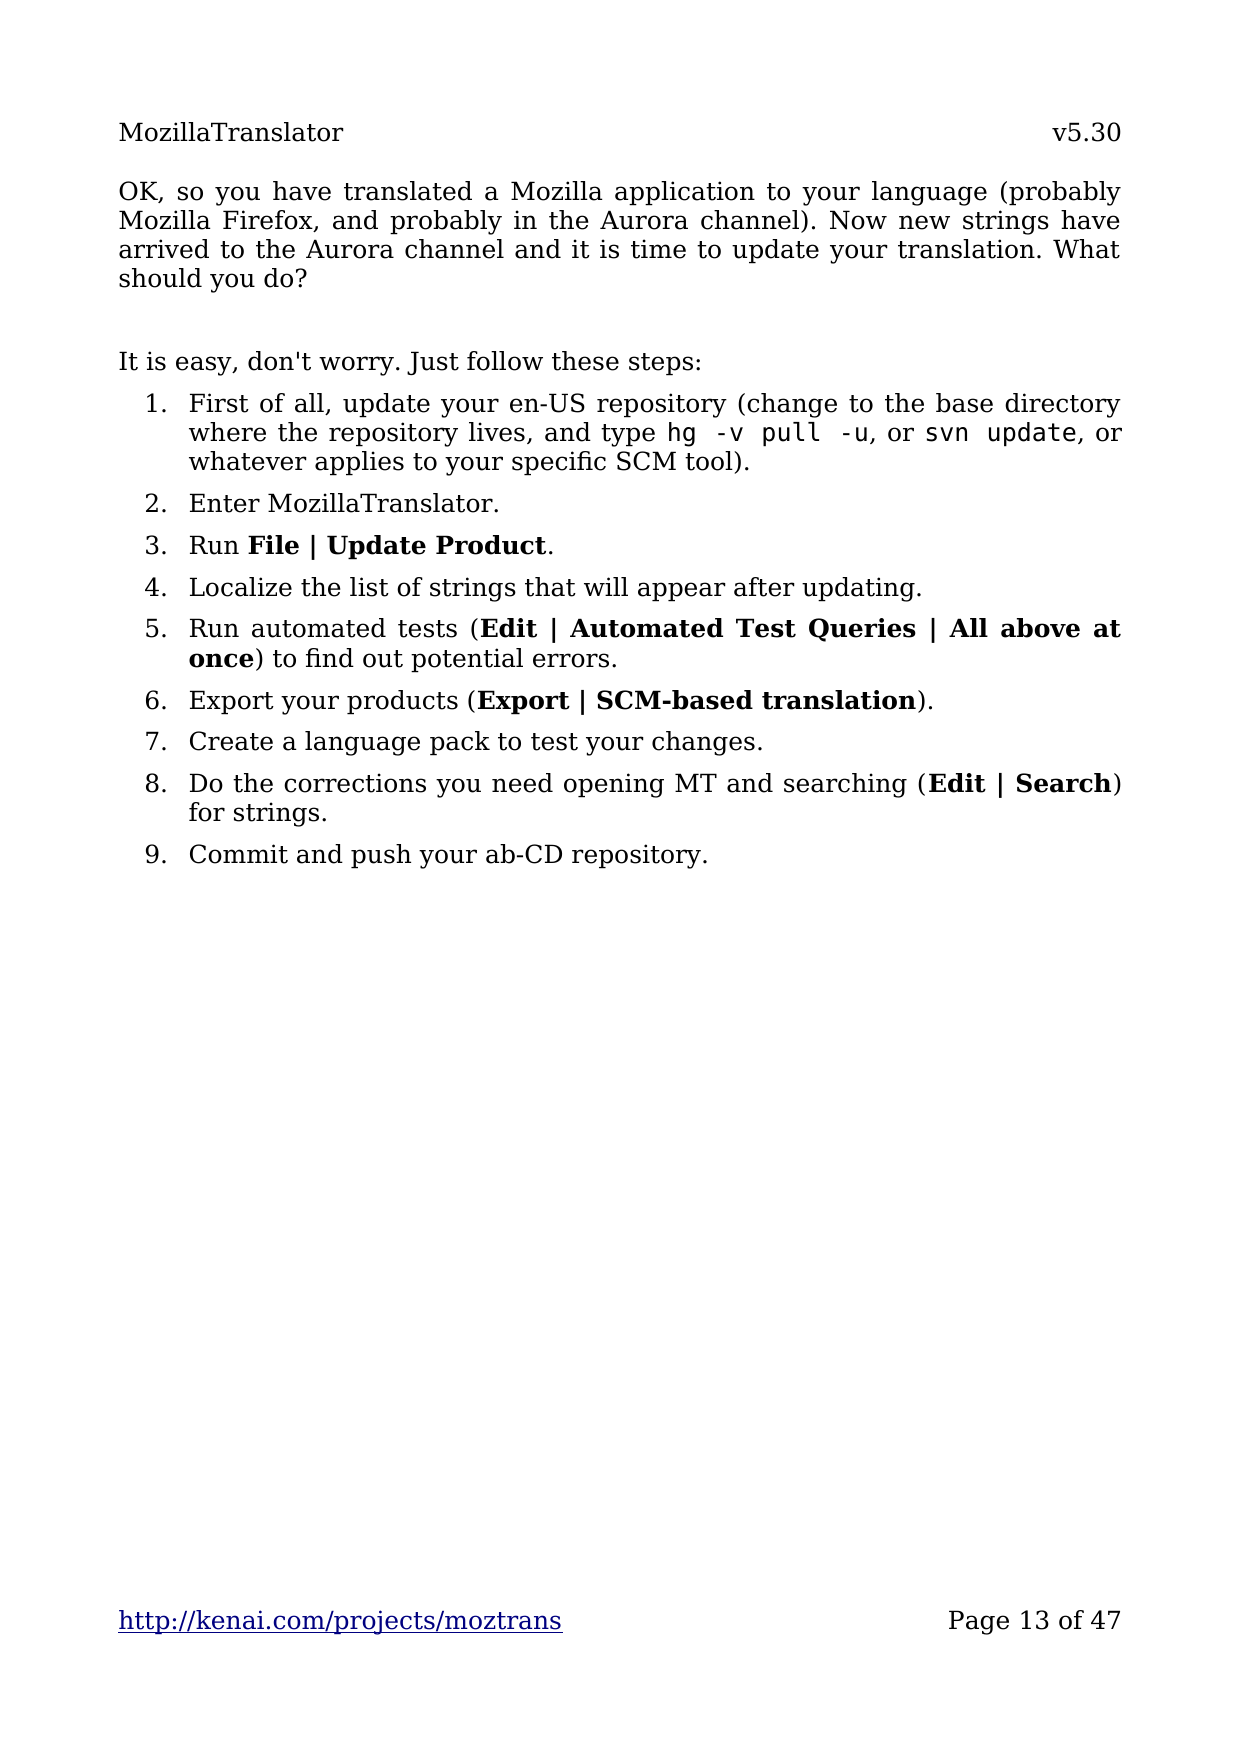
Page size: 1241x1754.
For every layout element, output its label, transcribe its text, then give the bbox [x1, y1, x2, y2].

subtitle Do the corrections you need opening MT and searching (Edit | Search) for strings. [144, 769, 1122, 828]
subtitle Create a language pack to test your changes. [144, 728, 1122, 757]
subtitle Localize the list of strings that will appear after updating. [144, 573, 1122, 602]
subtitle Run File | Update Product. [144, 531, 1122, 560]
subtitle Enter MozillaTranslator. [144, 489, 1122, 518]
subtitle Run automated tests (Edit | Automated Test Queries | All above at once) to find out potential errors. [144, 614, 1122, 673]
text It is easy, don't worry. Just follow these steps: [118, 348, 1122, 377]
subtitle Export your products (Export | SCM-based translation). [144, 686, 1122, 715]
subtitle First of all, update your en-US repository (change to the base directory where the repository lives, and type hg -v pull -u, or svn update, or whatever applies to your specific SCM tool). [144, 389, 1122, 477]
text OK, so you have translated a Mozilla application to your language (probably Mozilla Firefox, and probably in the Aurora channel). Now new strings have arrived to the Aurora channel and it is time to update your translation. What should you do? [118, 177, 1122, 293]
subtitle Commit and push your ab-CD repository. [144, 840, 1122, 869]
